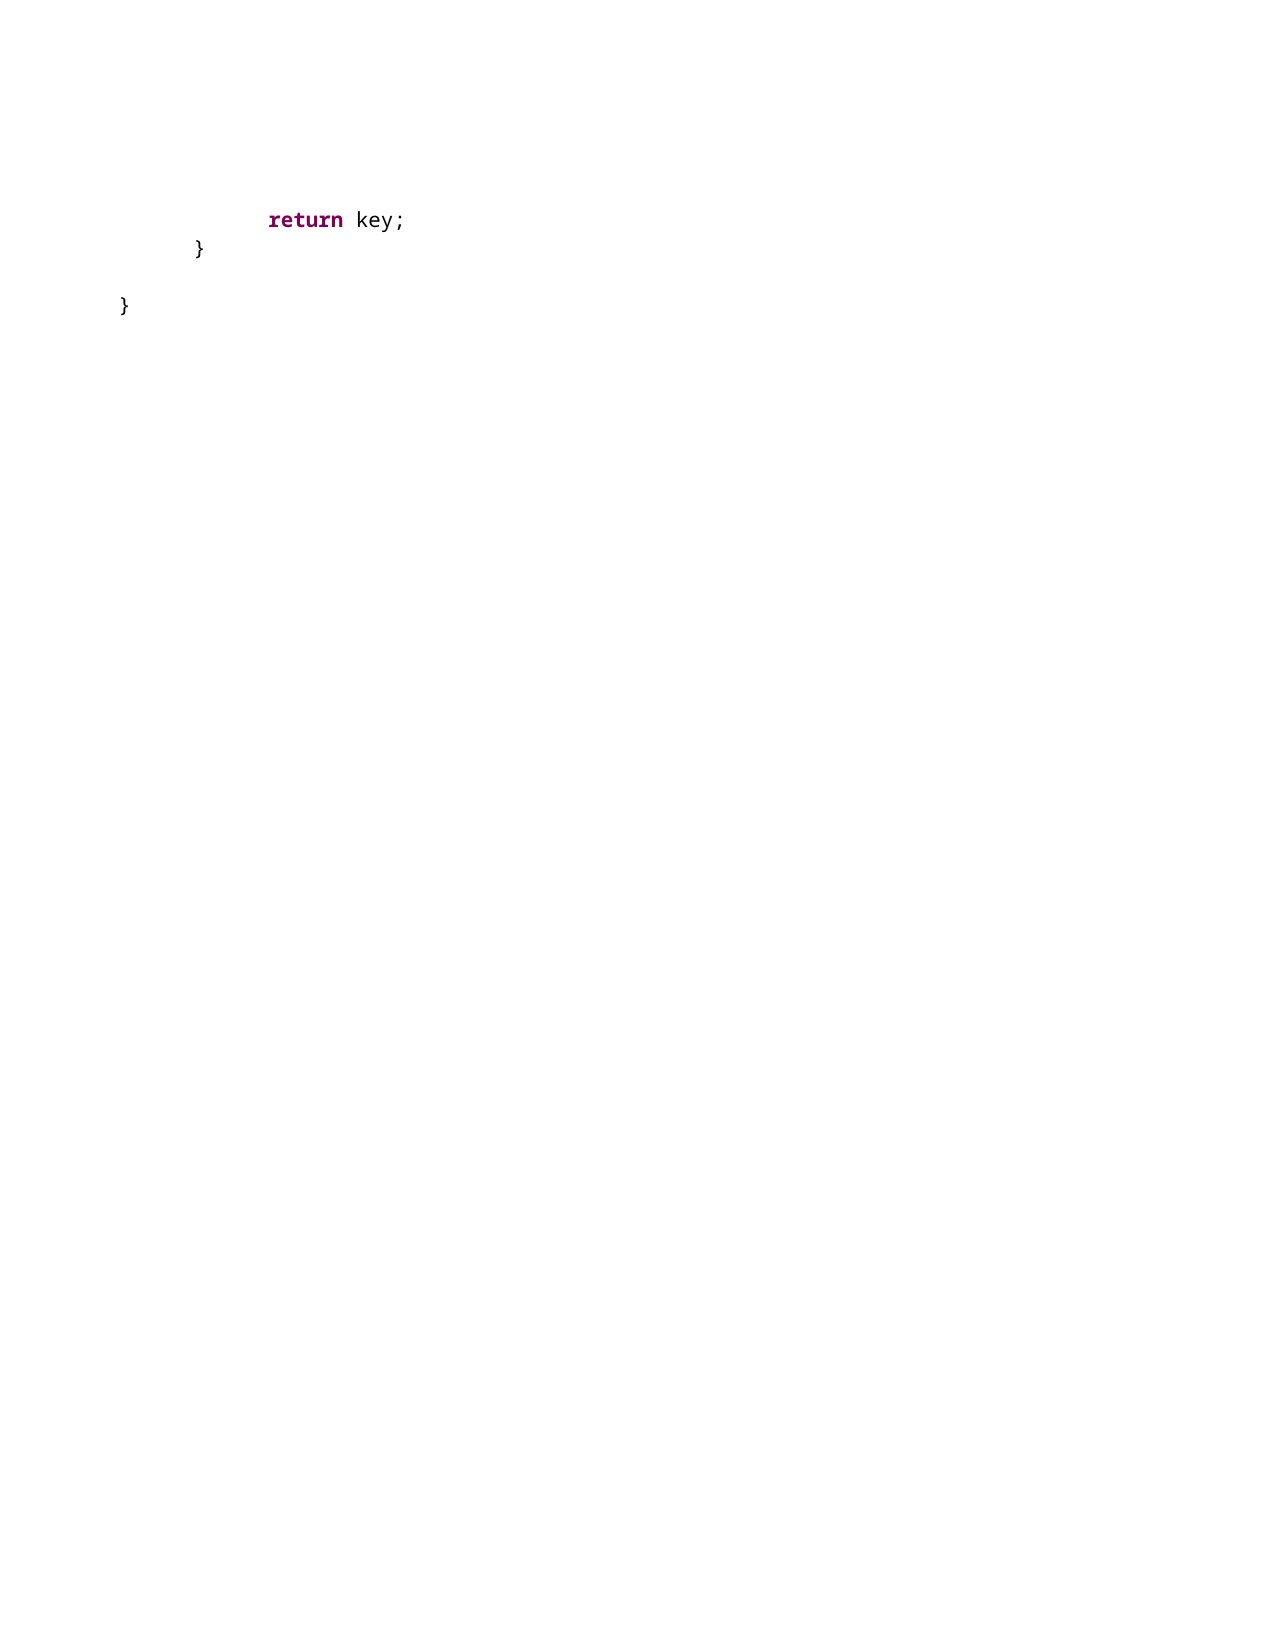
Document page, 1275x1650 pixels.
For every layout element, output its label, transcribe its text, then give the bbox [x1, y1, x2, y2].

text } [118, 290, 1157, 318]
text } [118, 233, 1157, 262]
text return key; [118, 205, 1157, 233]
